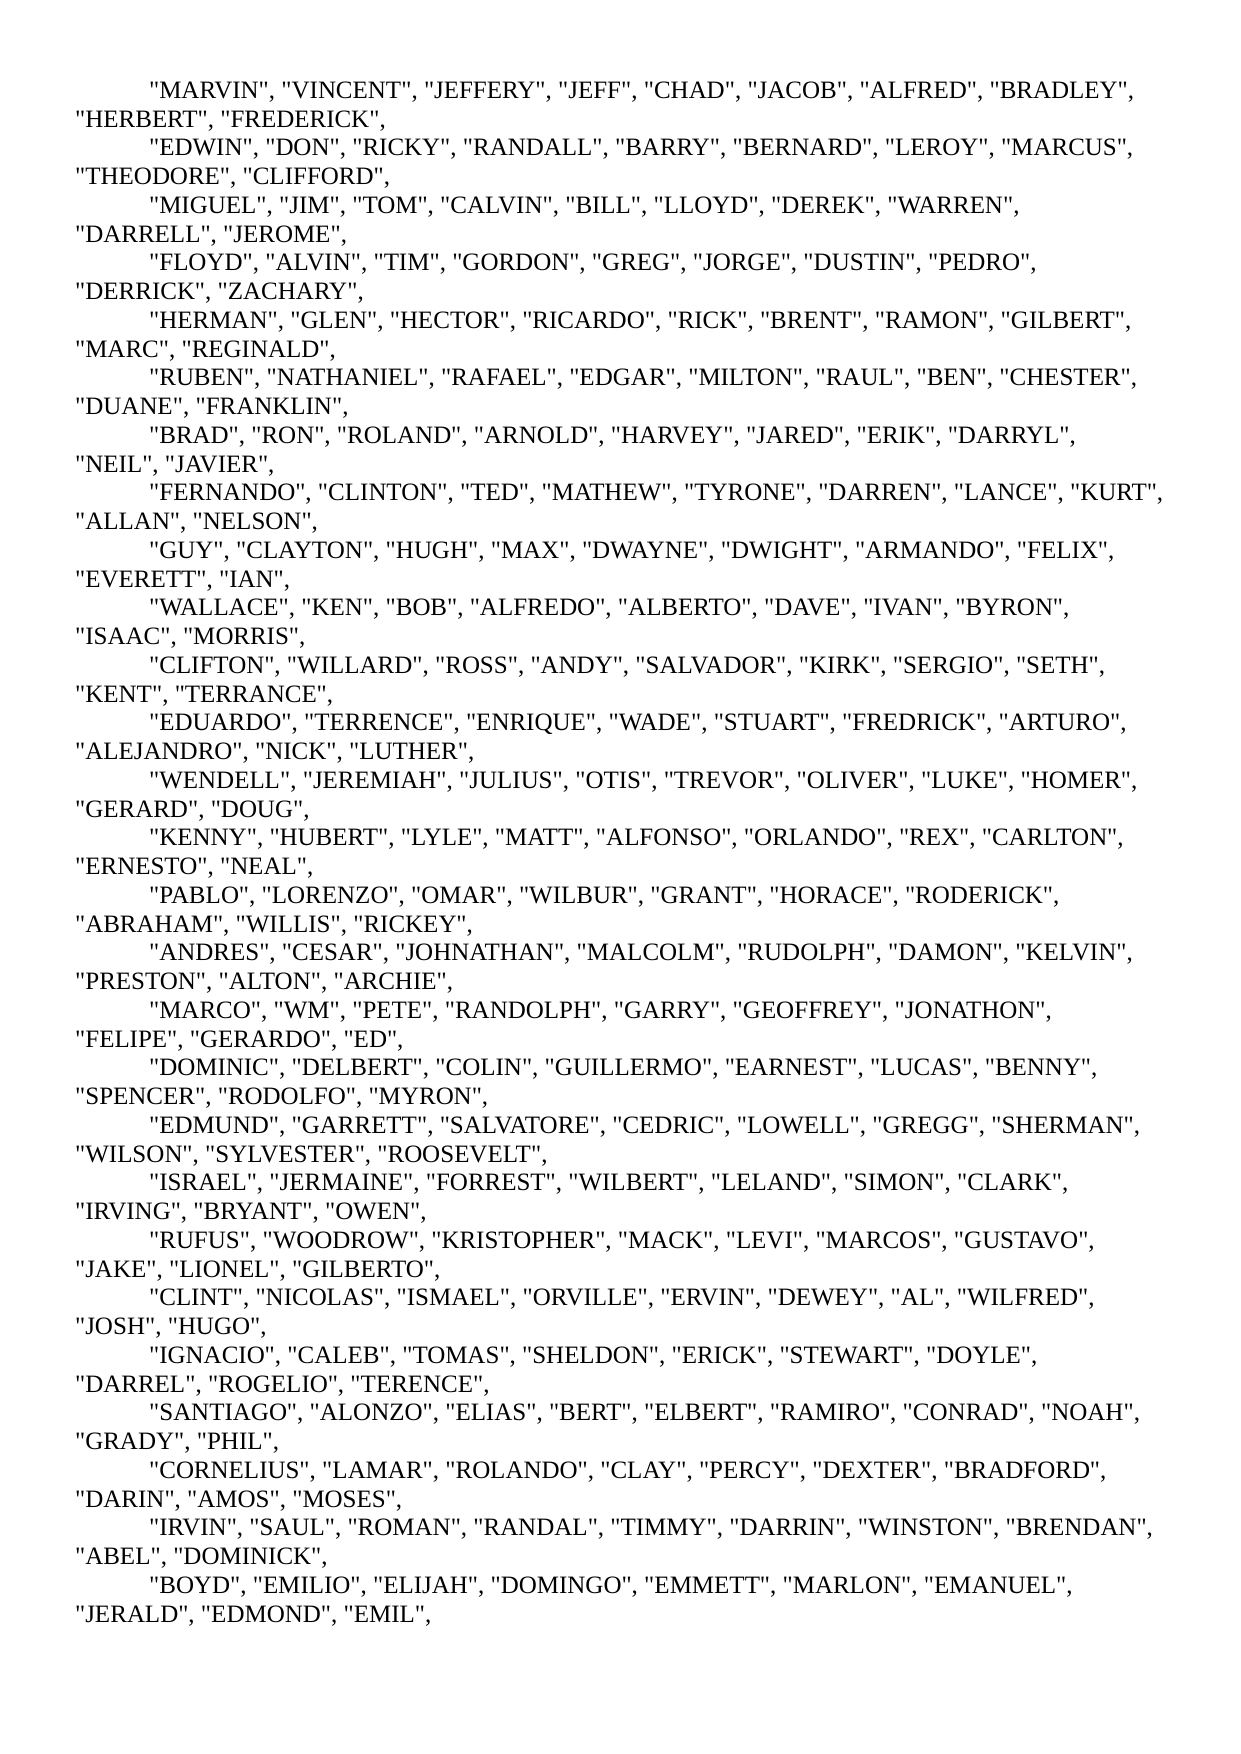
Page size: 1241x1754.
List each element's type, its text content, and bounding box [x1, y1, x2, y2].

text "RUFUS", "WOODROW", "KRISTOPHER", "MACK", "LEVI", "MARCOS", "GUSTAVO", "JAKE", "LIONEL", "GILBERTO", [75, 1225, 1165, 1282]
text "HERMAN", "GLEN", "HECTOR", "RICARDO", "RICK", "BRENT", "RAMON", "GILBERT", "MARC", "REGINALD", [75, 305, 1165, 362]
text "DOMINIC", "DELBERT", "COLIN", "GUILLERMO", "EARNEST", "LUCAS", "BENNY", "SPENCER", "RODOLFO", "MYRON", [75, 1052, 1165, 1110]
text "FLOYD", "ALVIN", "TIM", "GORDON", "GREG", "JORGE", "DUSTIN", "PEDRO", "DERRICK", "ZACHARY", [75, 247, 1165, 305]
text "MARCO", "WM", "PETE", "RANDOLPH", "GARRY", "GEOFFREY", "JONATHON", "FELIPE", "GERARDO", "ED", [75, 995, 1165, 1052]
text "IRVIN", "SAUL", "ROMAN", "RANDAL", "TIMMY", "DARRIN", "WINSTON", "BRENDAN", "ABEL", "DOMINICK", [75, 1512, 1165, 1570]
text "CORNELIUS", "LAMAR", "ROLANDO", "CLAY", "PERCY", "DEXTER", "BRADFORD", "DARIN", "AMOS", "MOSES", [75, 1455, 1165, 1512]
text "RUBEN", "NATHANIEL", "RAFAEL", "EDGAR", "MILTON", "RAUL", "BEN", "CHESTER", "DUANE", "FRANKLIN", [75, 362, 1165, 420]
text "MIGUEL", "JIM", "TOM", "CALVIN", "BILL", "LLOYD", "DEREK", "WARREN", "DARRELL", "JEROME", [75, 190, 1165, 247]
text "EDWIN", "DON", "RICKY", "RANDALL", "BARRY", "BERNARD", "LEROY", "MARCUS", "THEODORE", "CLIFFORD", [75, 132, 1165, 190]
text "IGNACIO", "CALEB", "TOMAS", "SHELDON", "ERICK", "STEWART", "DOYLE", "DARREL", "ROGELIO", "TERENCE", [75, 1340, 1165, 1397]
text "CLIFTON", "WILLARD", "ROSS", "ANDY", "SALVADOR", "KIRK", "SERGIO", "SETH", "KENT", "TERRANCE", [75, 650, 1165, 707]
text "FERNANDO", "CLINTON", "TED", "MATHEW", "TYRONE", "DARREN", "LANCE", "KURT", "ALLAN", "NELSON", [75, 477, 1165, 535]
text "PABLO", "LORENZO", "OMAR", "WILBUR", "GRANT", "HORACE", "RODERICK", "ABRAHAM", "WILLIS", "RICKEY", [75, 880, 1165, 937]
text "MARVIN", "VINCENT", "JEFFERY", "JEFF", "CHAD", "JACOB", "ALFRED", "BRADLEY", "HERBERT", "FREDERICK", [75, 75, 1165, 132]
text "WALLACE", "KEN", "BOB", "ALFREDO", "ALBERTO", "DAVE", "IVAN", "BYRON", "ISAAC", "MORRIS", [75, 592, 1165, 650]
text "GUY", "CLAYTON", "HUGH", "MAX", "DWAYNE", "DWIGHT", "ARMANDO", "FELIX", "EVERETT", "IAN", [75, 535, 1165, 592]
text "SANTIAGO", "ALONZO", "ELIAS", "BERT", "ELBERT", "RAMIRO", "CONRAD", "NOAH", "GRADY", "PHIL", [75, 1397, 1165, 1455]
text "ANDRES", "CESAR", "JOHNATHAN", "MALCOLM", "RUDOLPH", "DAMON", "KELVIN", "PRESTON", "ALTON", "ARCHIE", [75, 937, 1165, 995]
text "EDMUND", "GARRETT", "SALVATORE", "CEDRIC", "LOWELL", "GREGG", "SHERMAN", "WILSON", "SYLVESTER", "ROOSEVELT", [75, 1110, 1165, 1167]
text "KENNY", "HUBERT", "LYLE", "MATT", "ALFONSO", "ORLANDO", "REX", "CARLTON", "ERNESTO", "NEAL", [75, 822, 1165, 880]
text "ISRAEL", "JERMAINE", "FORREST", "WILBERT", "LELAND", "SIMON", "CLARK", "IRVING", "BRYANT", "OWEN", [75, 1167, 1165, 1225]
text "CLINT", "NICOLAS", "ISMAEL", "ORVILLE", "ERVIN", "DEWEY", "AL", "WILFRED", "JOSH", "HUGO", [75, 1282, 1165, 1340]
text "BRAD", "RON", "ROLAND", "ARNOLD", "HARVEY", "JARED", "ERIK", "DARRYL", "NEIL", "JAVIER", [75, 420, 1165, 477]
text "WENDELL", "JEREMIAH", "JULIUS", "OTIS", "TREVOR", "OLIVER", "LUKE", "HOMER", "GERARD", "DOUG", [75, 765, 1165, 822]
text "EDUARDO", "TERRENCE", "ENRIQUE", "WADE", "STUART", "FREDRICK", "ARTURO", "ALEJANDRO", "NICK", "LUTHER", [75, 707, 1165, 765]
text "BOYD", "EMILIO", "ELIJAH", "DOMINGO", "EMMETT", "MARLON", "EMANUEL", "JERALD", "EDMOND", "EMIL", [75, 1570, 1165, 1627]
